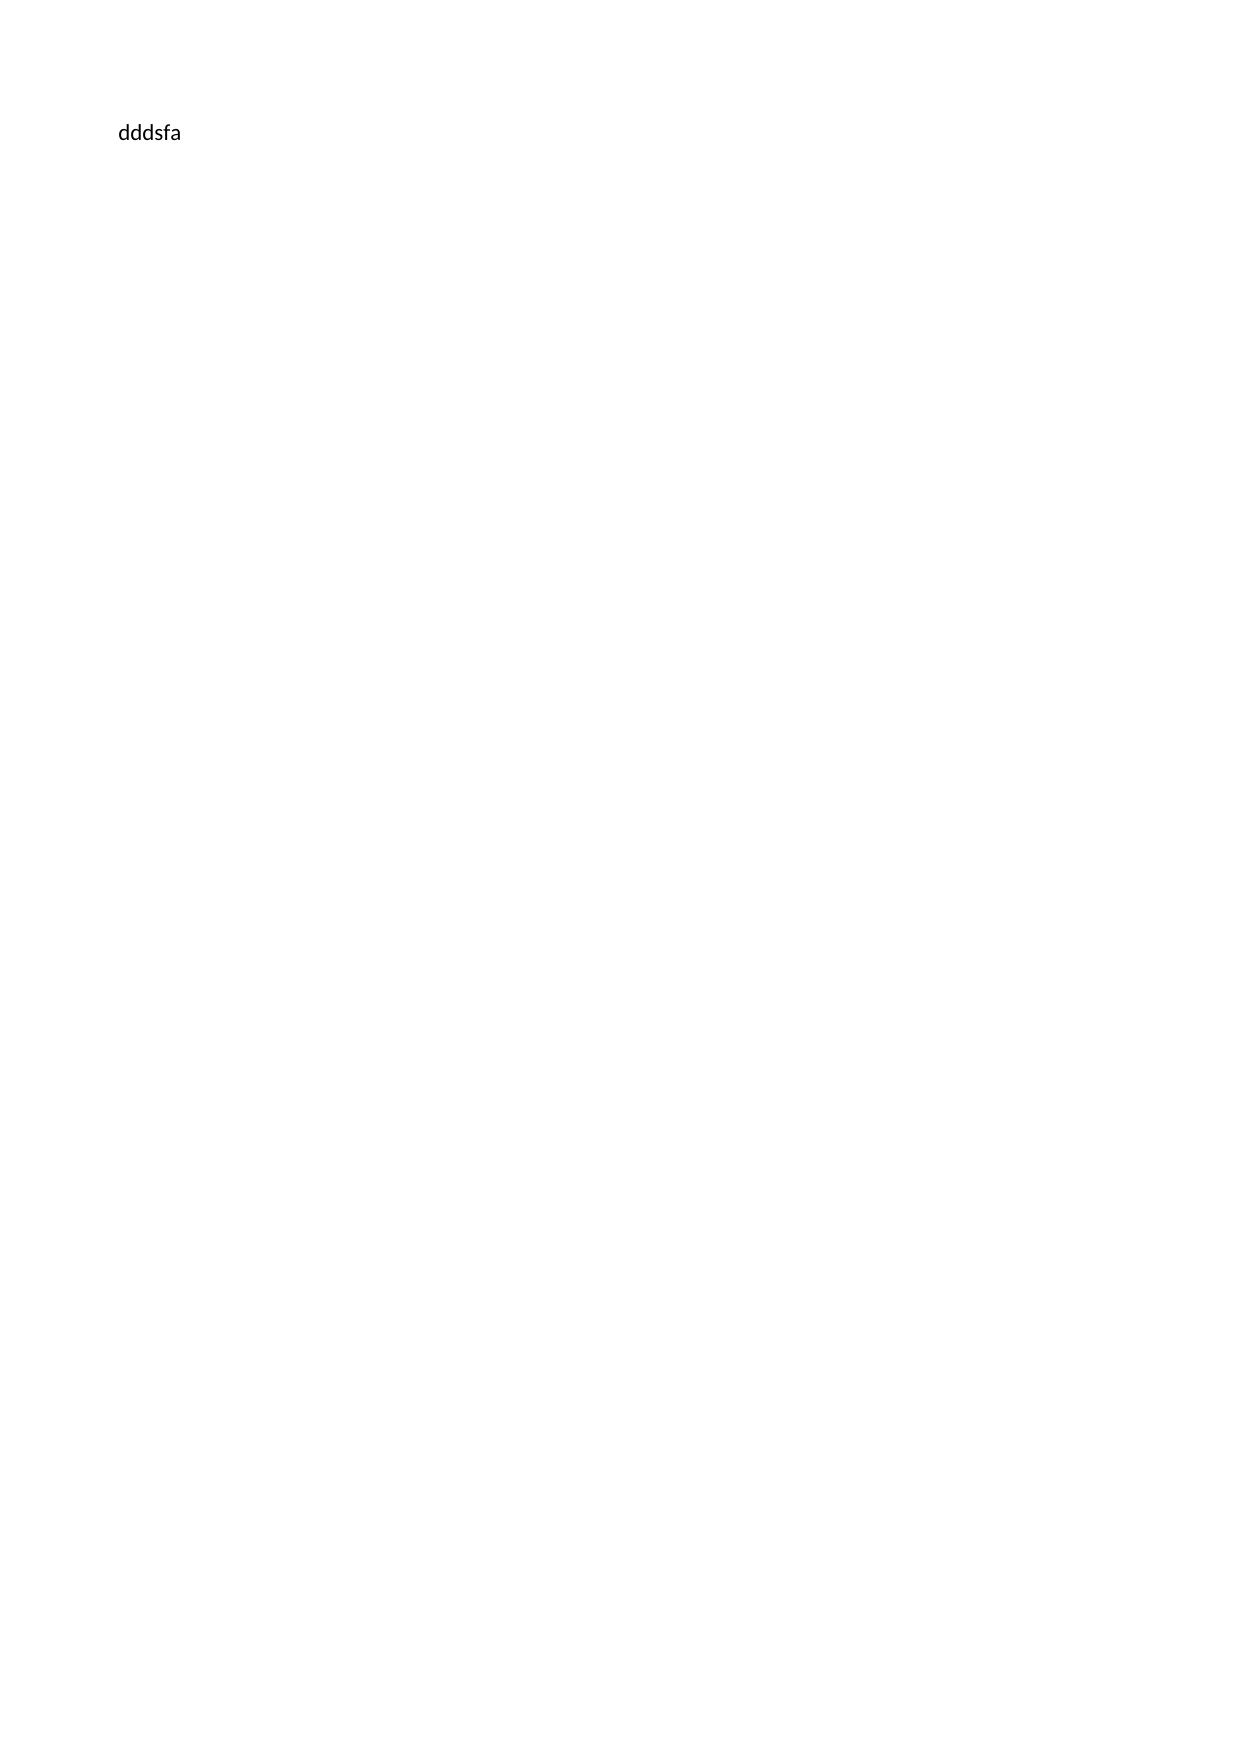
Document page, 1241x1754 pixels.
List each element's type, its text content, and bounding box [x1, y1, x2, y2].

text dddsfa [118, 118, 1122, 146]
